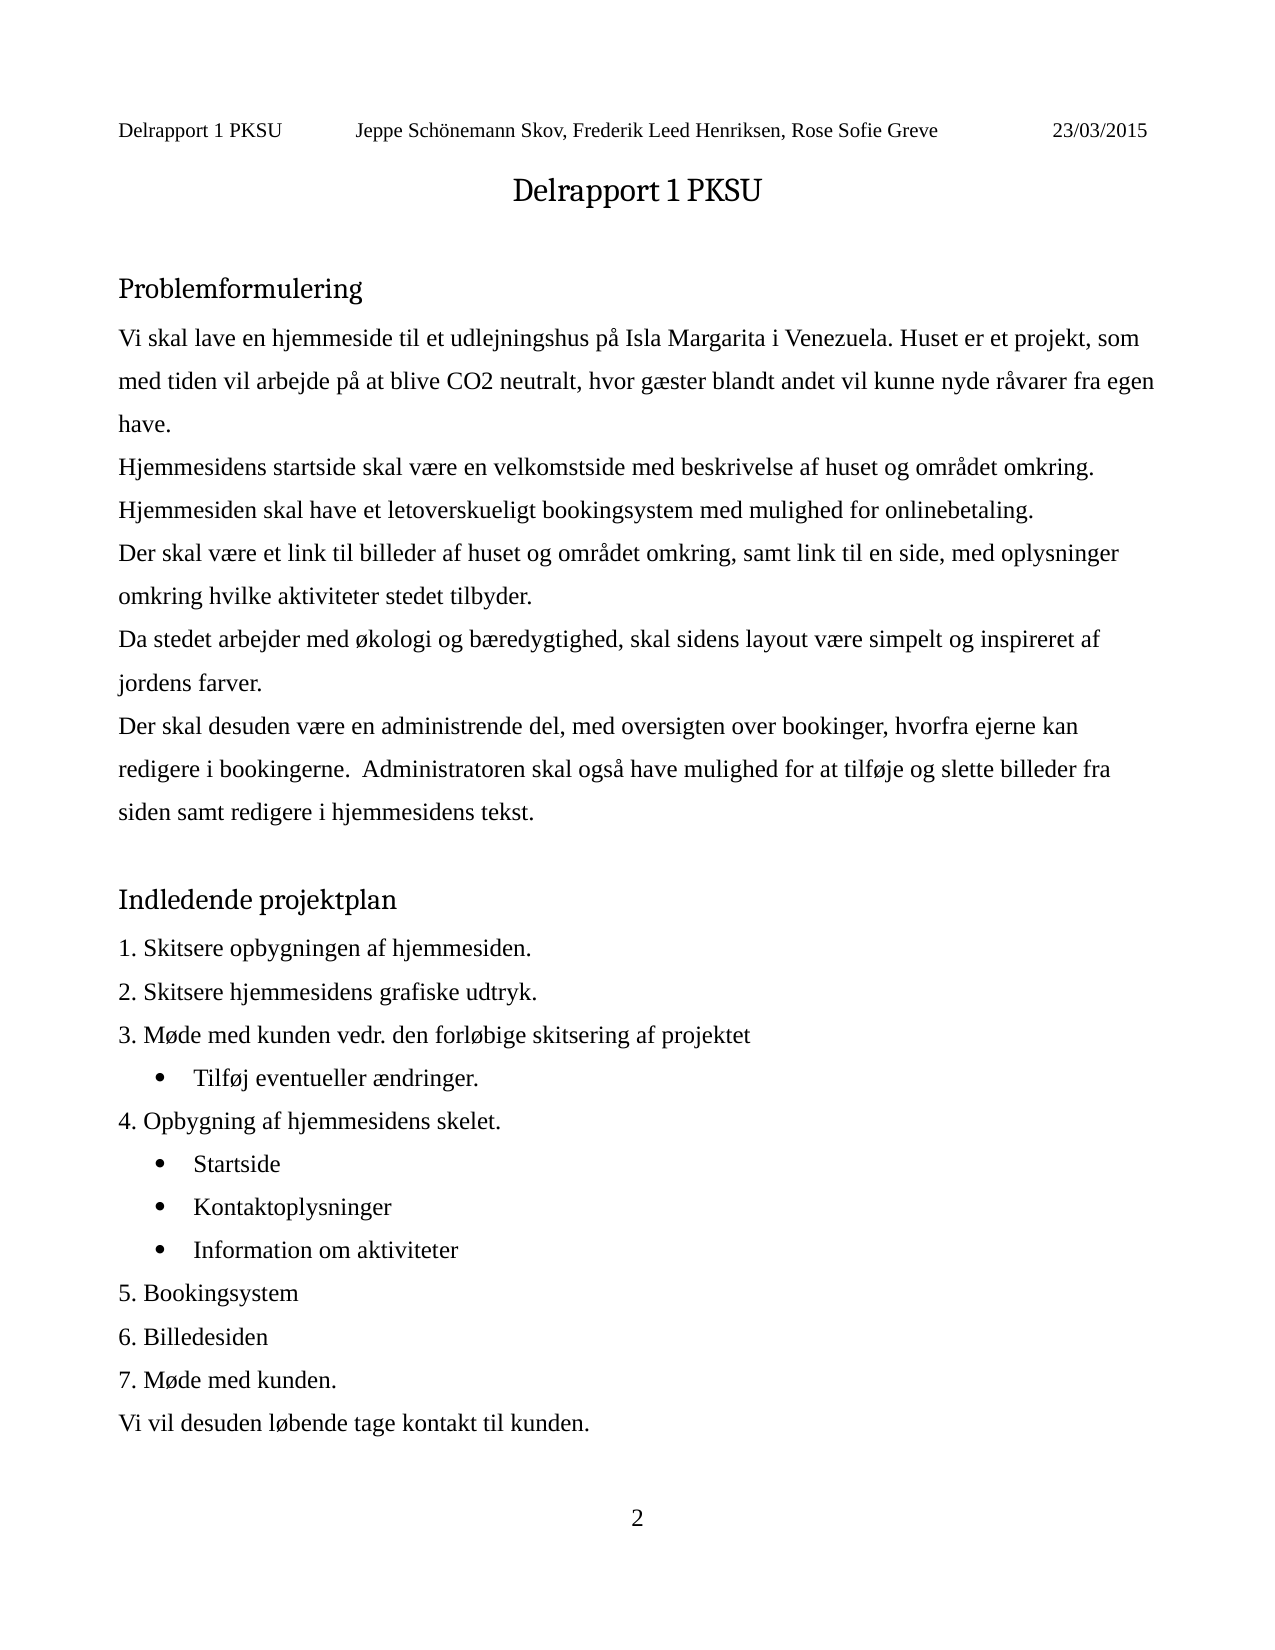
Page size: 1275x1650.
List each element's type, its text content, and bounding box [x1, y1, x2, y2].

list Startside [156, 1149, 1157, 1178]
text 2. Skitsere hjemmesidens grafiske udtryk. [118, 977, 1157, 1005]
text Vi skal lave en hjemmeside til et udlejningshus på Isla Margarita i Venezuela. Huset er et projekt, som med tiden vil arbejde på at blive CO2 neutralt, hvor gæster blandt andet vil kunne nyde råvarer fra egen have. [118, 323, 1157, 438]
text 3. Møde med kunden vedr. den forløbige skitsering af projektet [118, 1020, 1157, 1048]
text Der skal desuden være en administrende del, med oversigten over bookinger, hvorfra ejerne kan redigere i bookingerne. Administratoren skal også have mulighed for at tilføje og slette billeder fra siden samt redigere i hjemmesidens tekst. [118, 711, 1157, 826]
list Kontaktoplysninger [156, 1192, 1157, 1221]
text 7. Møde med kunden. [118, 1365, 1157, 1393]
list Information om aktiviteter [156, 1235, 1157, 1264]
text Hjemmesiden skal have et letoverskueligt bookingsystem med mulighed for onlinebetaling. [118, 495, 1157, 524]
text Delrapport 1 PKSU [118, 172, 1157, 210]
text 4. Opbygning af hjemmesidens skelet. [118, 1106, 1157, 1135]
text Der skal være et link til billeder af huset og området omkring, samt link til en side, med oplysninger omkring hvilke aktiviteter stedet tilbyder. [118, 538, 1157, 610]
text Problemformulering [118, 272, 1157, 306]
text Da stedet arbejder med økologi og bæredygtighed, skal sidens layout være simpelt og inspireret af jordens farver. [118, 624, 1157, 696]
list Tilføj eventueller ændringer. [156, 1063, 1157, 1092]
text 6. Billedesiden [118, 1322, 1157, 1350]
text 1. Skitsere opbygningen af hjemmesiden. [118, 933, 1157, 962]
text Vi vil desuden løbende tage kontakt til kunden. [118, 1408, 1157, 1437]
text Indledende projektplan [118, 883, 1157, 917]
text 5. Bookingsystem [118, 1278, 1157, 1307]
text Hjemmesidens startside skal være en velkomstside med beskrivelse af huset og området omkring. [118, 452, 1157, 481]
